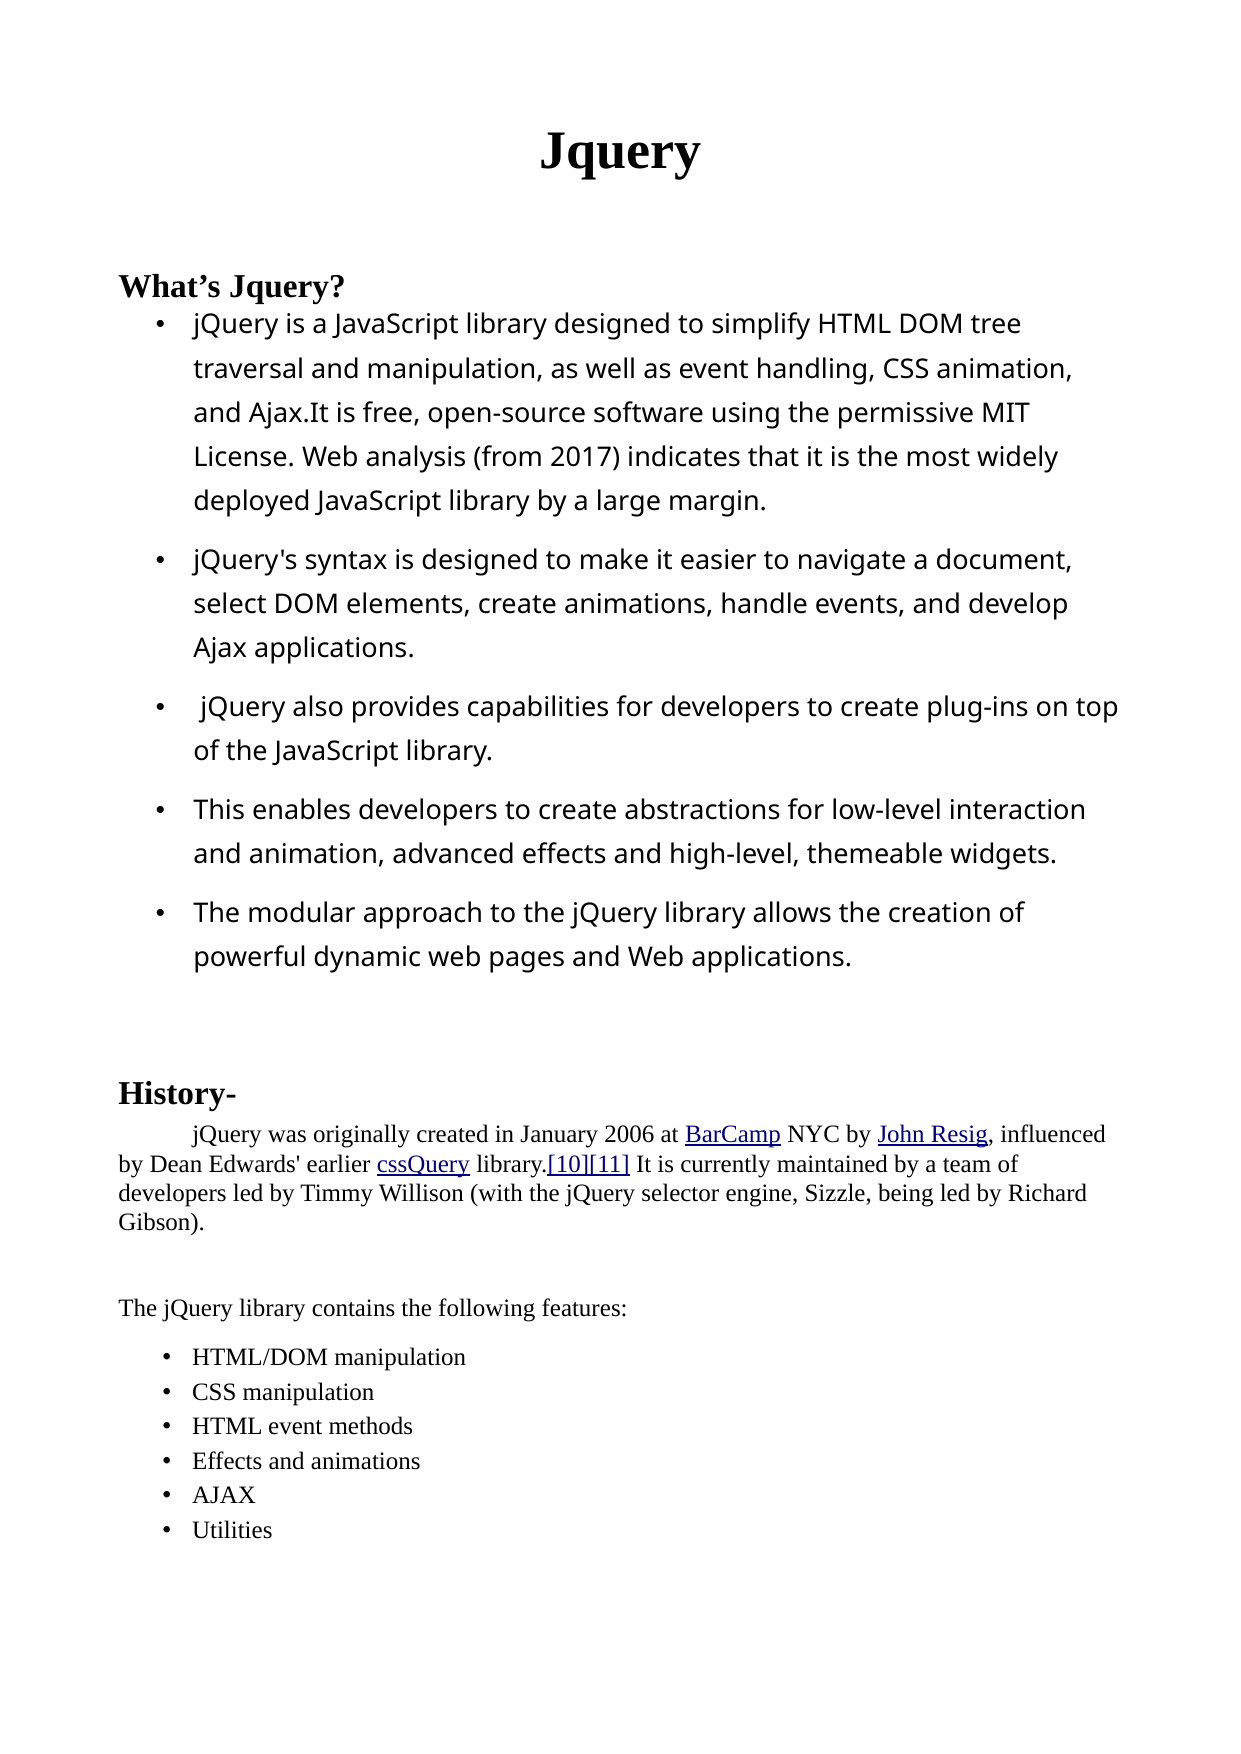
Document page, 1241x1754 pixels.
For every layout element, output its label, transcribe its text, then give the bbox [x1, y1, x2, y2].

list HTML event methods [162, 1411, 1122, 1440]
list jQuery is a JavaScript library designed to simplify HTML DOM tree traversal and manipulation, as well as event handling, CSS animation, and Ajax.It is free, open-source software using the permissive MIT License. Web analysis (from 2017) indicates that it is the most widely deployed JavaScript library by a large margin. [156, 305, 1122, 518]
text jQuery was originally created in January 2006 at BarCamp NYC by John Resig, influenced by Dean Edwards' earlier cssQuery library.[10][11] It is currently maintained by a team of developers led by Timmy Willison (with the jQuery selector engine, Sizzle, being led by Richard Gibson). [118, 1111, 1122, 1236]
list This enables developers to create abstractions for low-level interaction and animation, advanced effects and high-level, themeable widgets. [156, 790, 1122, 871]
text History- [118, 1073, 1122, 1111]
list Utilities [162, 1515, 1122, 1543]
list jQuery also provides capabilities for developers to create plug-ins on top of the JavaScript library. [156, 687, 1122, 768]
text What’s Jquery? [118, 267, 1122, 305]
list jQuery's syntax is designed to make it easier to navigate a document, select DOM elements, create animations, handle events, and develop Ajax applications. [156, 540, 1122, 666]
text The jQuery library contains the following features: [118, 1293, 1122, 1322]
list Effects and animations [162, 1446, 1122, 1474]
list The modular approach to the jQuery library allows the creation of powerful dynamic web pages and Web applications. [156, 893, 1122, 974]
list AJAX [162, 1480, 1122, 1509]
list CSS manipulation [162, 1377, 1122, 1406]
text Jquery [118, 118, 1122, 180]
list HTML/DOM manipulation [162, 1342, 1122, 1371]
